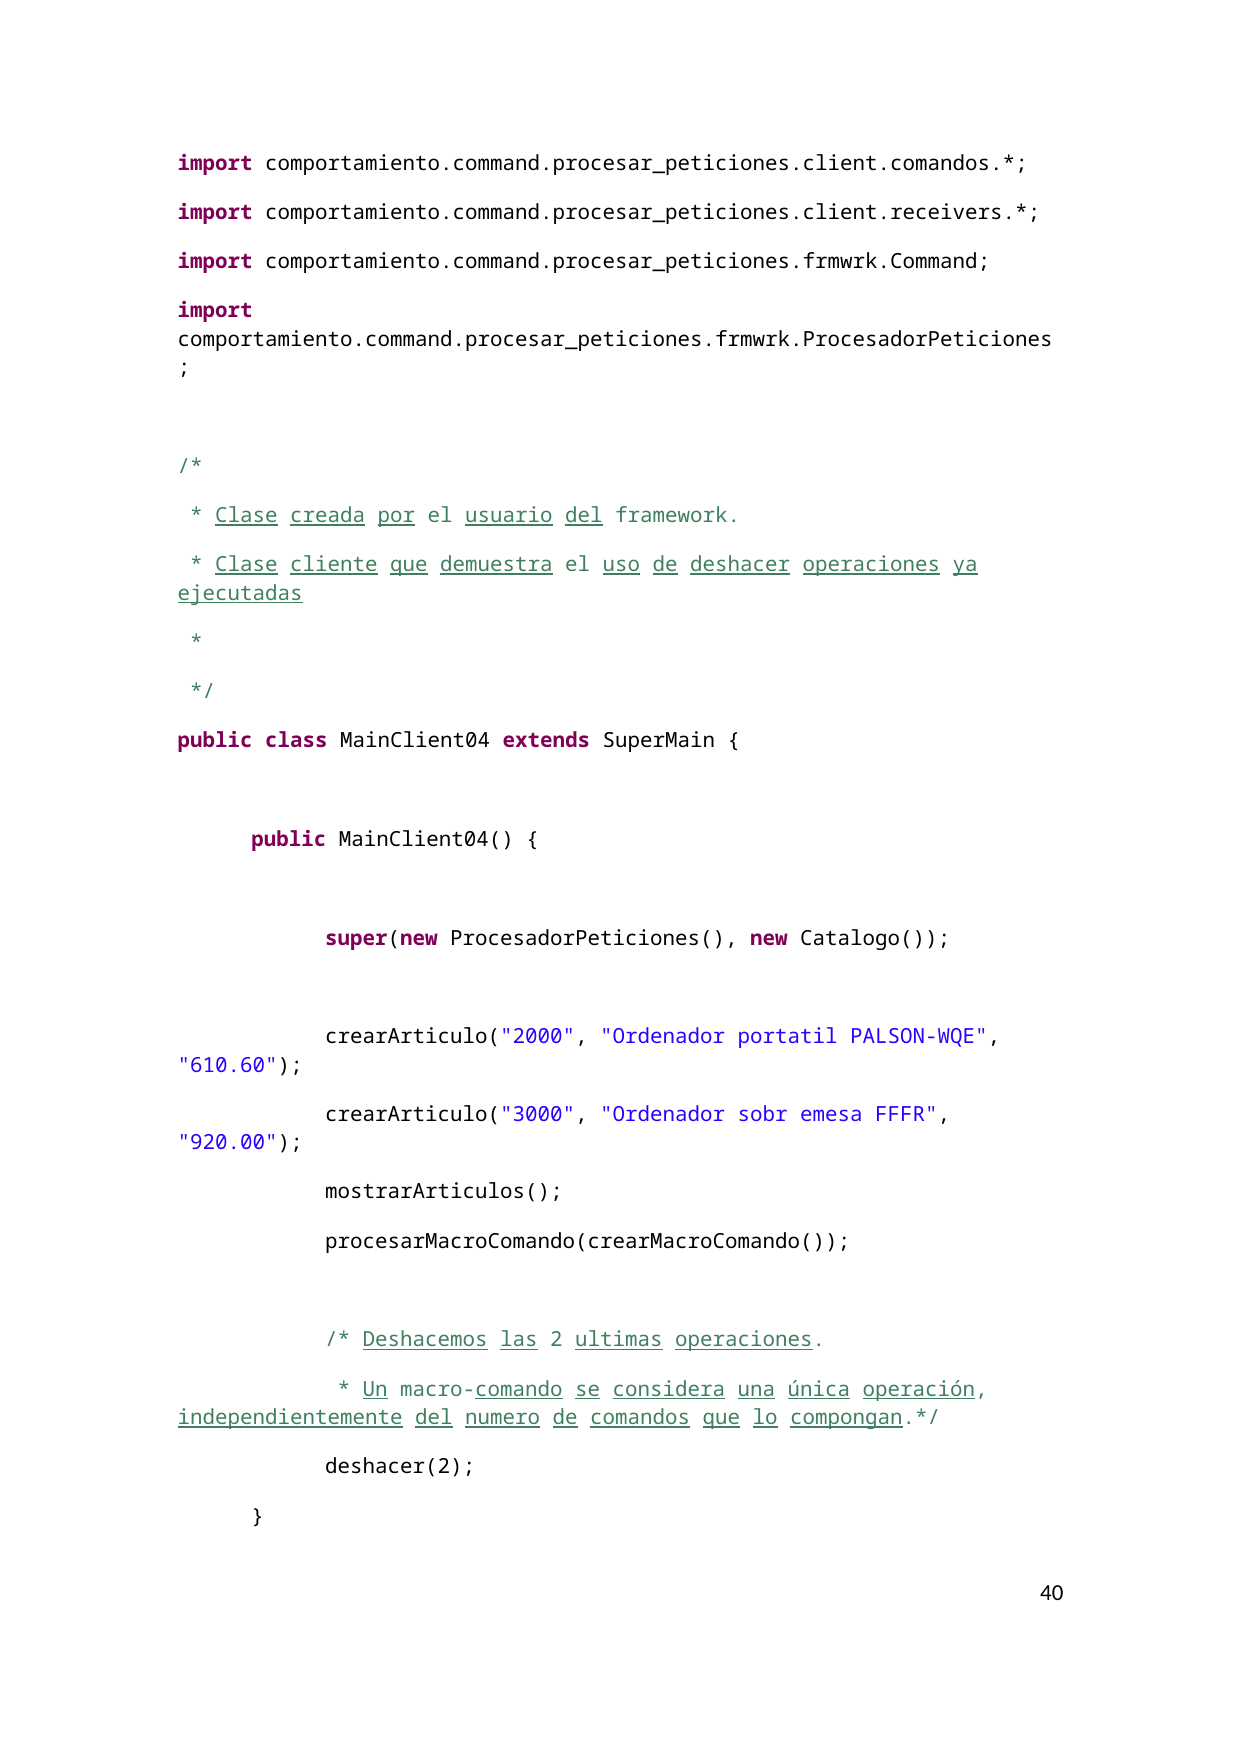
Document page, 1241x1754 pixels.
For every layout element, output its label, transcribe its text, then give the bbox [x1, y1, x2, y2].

text * Clase cliente que demuestra el uso de deshacer operaciones ya ejecutadas [177, 549, 1063, 606]
text import comportamiento.command.procesar_peticiones.client.comandos.*; [177, 148, 1063, 176]
text * [177, 627, 1063, 656]
text deshacer(2); [177, 1451, 1063, 1480]
text import comportamiento.command.procesar_peticiones.frmwrk.Command; [177, 246, 1063, 274]
text mostrarArticulos(); [177, 1177, 1063, 1205]
text * Clase creada por el usuario del framework. [177, 500, 1063, 528]
text /* [177, 451, 1063, 479]
text crearArticulo("2000", "Ordenador portatil PALSON-WQE", "610.60"); [177, 1021, 1063, 1078]
text } [177, 1501, 1063, 1529]
text crearArticulo("3000", "Ordenador sobr emesa FFFR", "920.00"); [177, 1099, 1063, 1156]
text import comportamiento.command.procesar_peticiones.frmwrk.ProcesadorPeticiones; [177, 295, 1063, 381]
text procesarMacroComando(crearMacroComando()); [177, 1226, 1063, 1254]
text public MainClient04() { [177, 824, 1063, 853]
text super(new ProcesadorPeticiones(), new Catalogo()); [177, 923, 1063, 951]
text public class MainClient04 extends SuperMain { [177, 726, 1063, 754]
text */ [177, 676, 1063, 705]
text /* Deshacemos las 2 ultimas operaciones. [177, 1324, 1063, 1353]
text * Un macro-comando se considera una única operación, independientemente del numero de comandos que lo compongan.*/ [177, 1374, 1063, 1431]
text import comportamiento.command.procesar_peticiones.client.receivers.*; [177, 197, 1063, 225]
